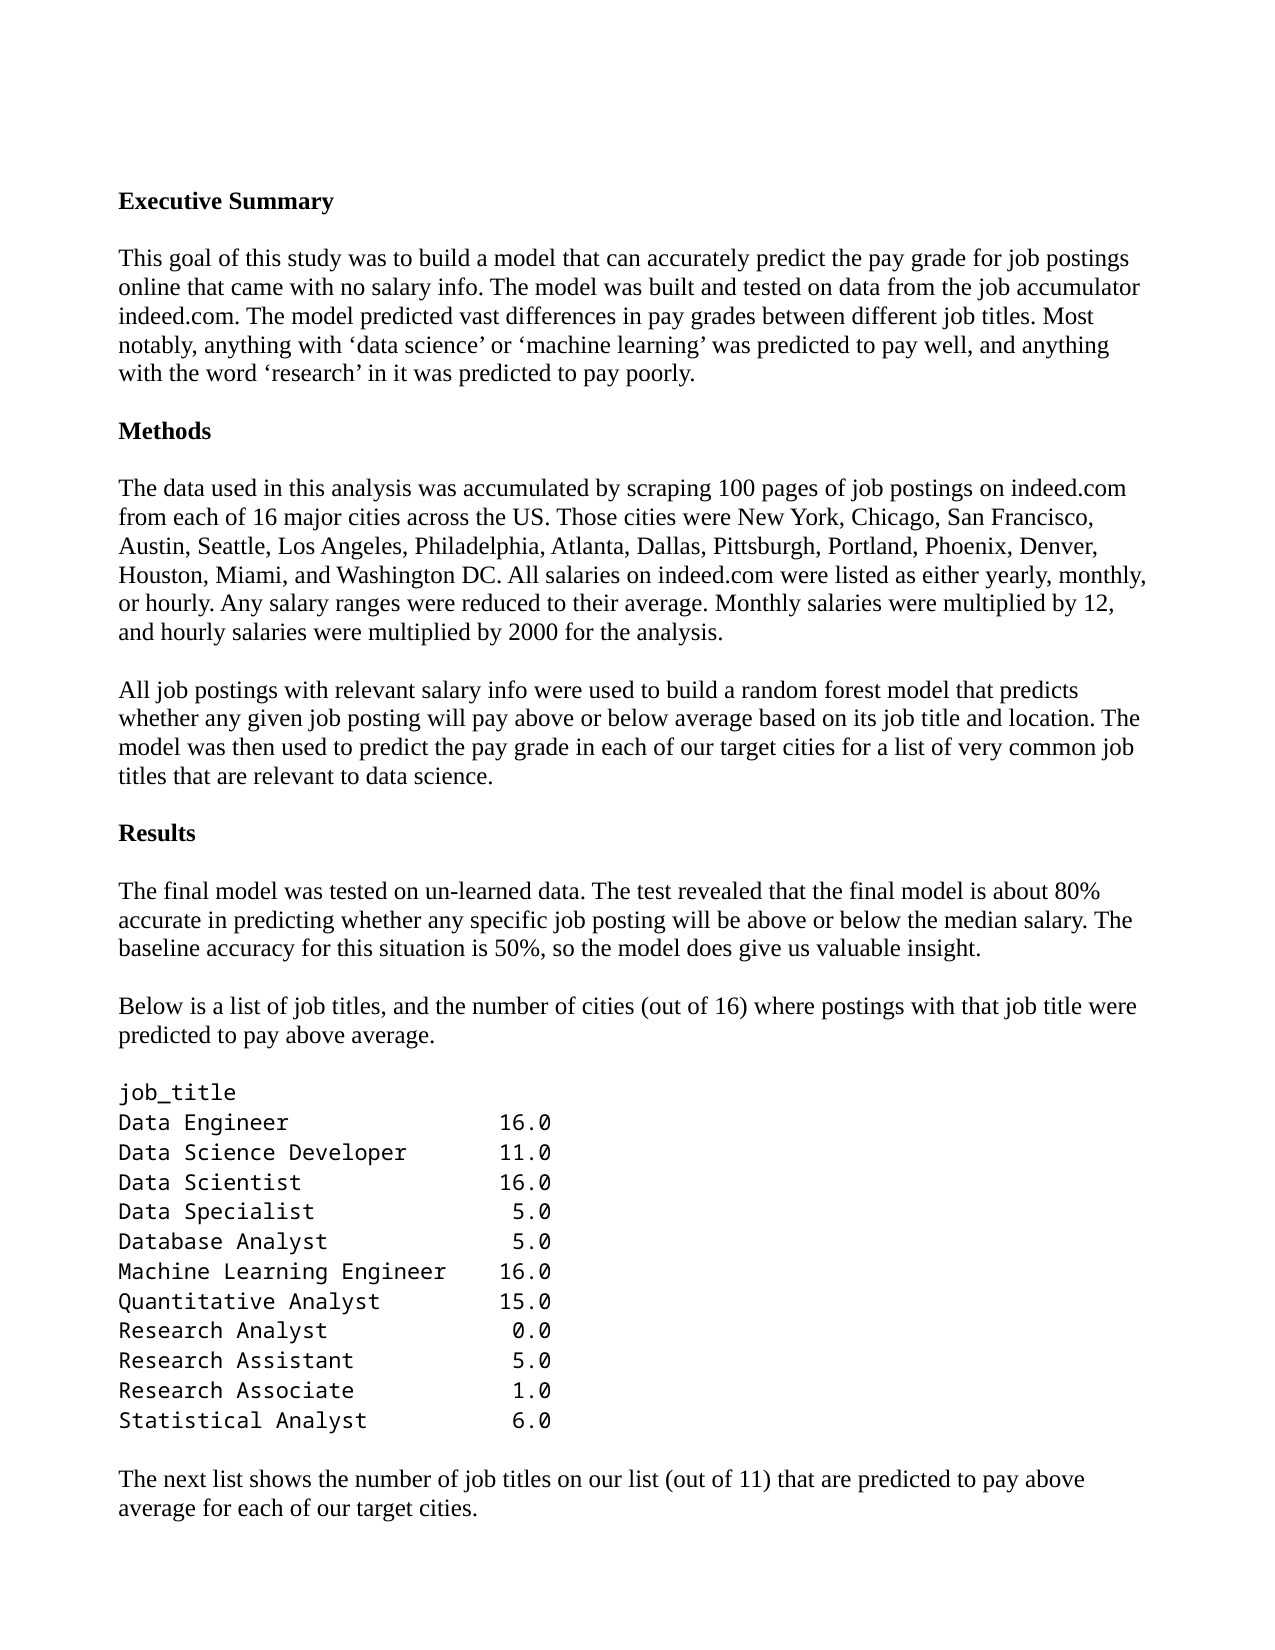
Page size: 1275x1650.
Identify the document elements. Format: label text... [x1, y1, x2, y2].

text Machine Learning Engineer 16.0 [118, 1256, 1157, 1286]
text The next list shows the number of job titles on our list (out of 11) that are predicted to pay above average for each of our target cities. [118, 1464, 1157, 1522]
text Research Assistant 5.0 [118, 1345, 1157, 1375]
text The data used in this analysis was accumulated by scraping 100 pages of job postings on indeed.com from each of 16 major cities across the US. Those cities were New York, Chicago, San Francisco, Austin, Seattle, Los Angeles, Philadelphia, Atlanta, Dallas, Pittsburgh, Portland, Phoenix, Denver, Houston, Miami, and Washington DC. All salaries on indeed.com were listed as either yearly, monthly, or hourly. Any salary ranges were reduced to their average. Monthly salaries were multiplied by 12, and hourly salaries were multiplied by 2000 for the analysis. [118, 473, 1157, 646]
text Database Analyst 5.0 [118, 1226, 1157, 1256]
text Data Specialist 5.0 [118, 1196, 1157, 1226]
text Research Analyst 0.0 [118, 1316, 1157, 1345]
text Data Science Developer 11.0 [118, 1137, 1157, 1167]
text This goal of this study was to build a model that can accurately predict the pay grade for job postings online that came with no salary info. The model was built and tested on data from the job accumulator indeed.com. The model predicted vast differences in pay grades between different job titles. Most notably, anything with ‘data science’ or ‘machine learning’ was predicted to pay well, and anything with the word ‘research’ in it was predicted to pay poorly. [118, 243, 1157, 387]
text Data Engineer 16.0 [118, 1107, 1157, 1137]
text Below is a list of job titles, and the number of cities (out of 16) where postings with that job title were predicted to pay above average. [118, 991, 1157, 1048]
text Executive Summary [118, 186, 1157, 215]
text Quantitative Analyst 15.0 [118, 1286, 1157, 1316]
text All job postings with relevant salary info were used to build a random forest model that predicts whether any given job posting will pay above or below average based on its job title and location. The model was then used to predict the pay grade in each of our target cities for a list of very common job titles that are relevant to data science. [118, 675, 1157, 790]
text Statistical Analyst 6.0 [118, 1405, 1157, 1435]
text Data Scientist 16.0 [118, 1167, 1157, 1196]
text job_title [118, 1077, 1157, 1107]
text Results [118, 818, 1157, 847]
text The final model was tested on un-learned data. The test revealed that the final model is about 80% accurate in predicting whether any specific job posting will be above or below the median salary. The baseline accuracy for this situation is 50%, so the model does give us valuable insight. [118, 876, 1157, 962]
text Methods [118, 416, 1157, 445]
text Research Associate 1.0 [118, 1375, 1157, 1405]
